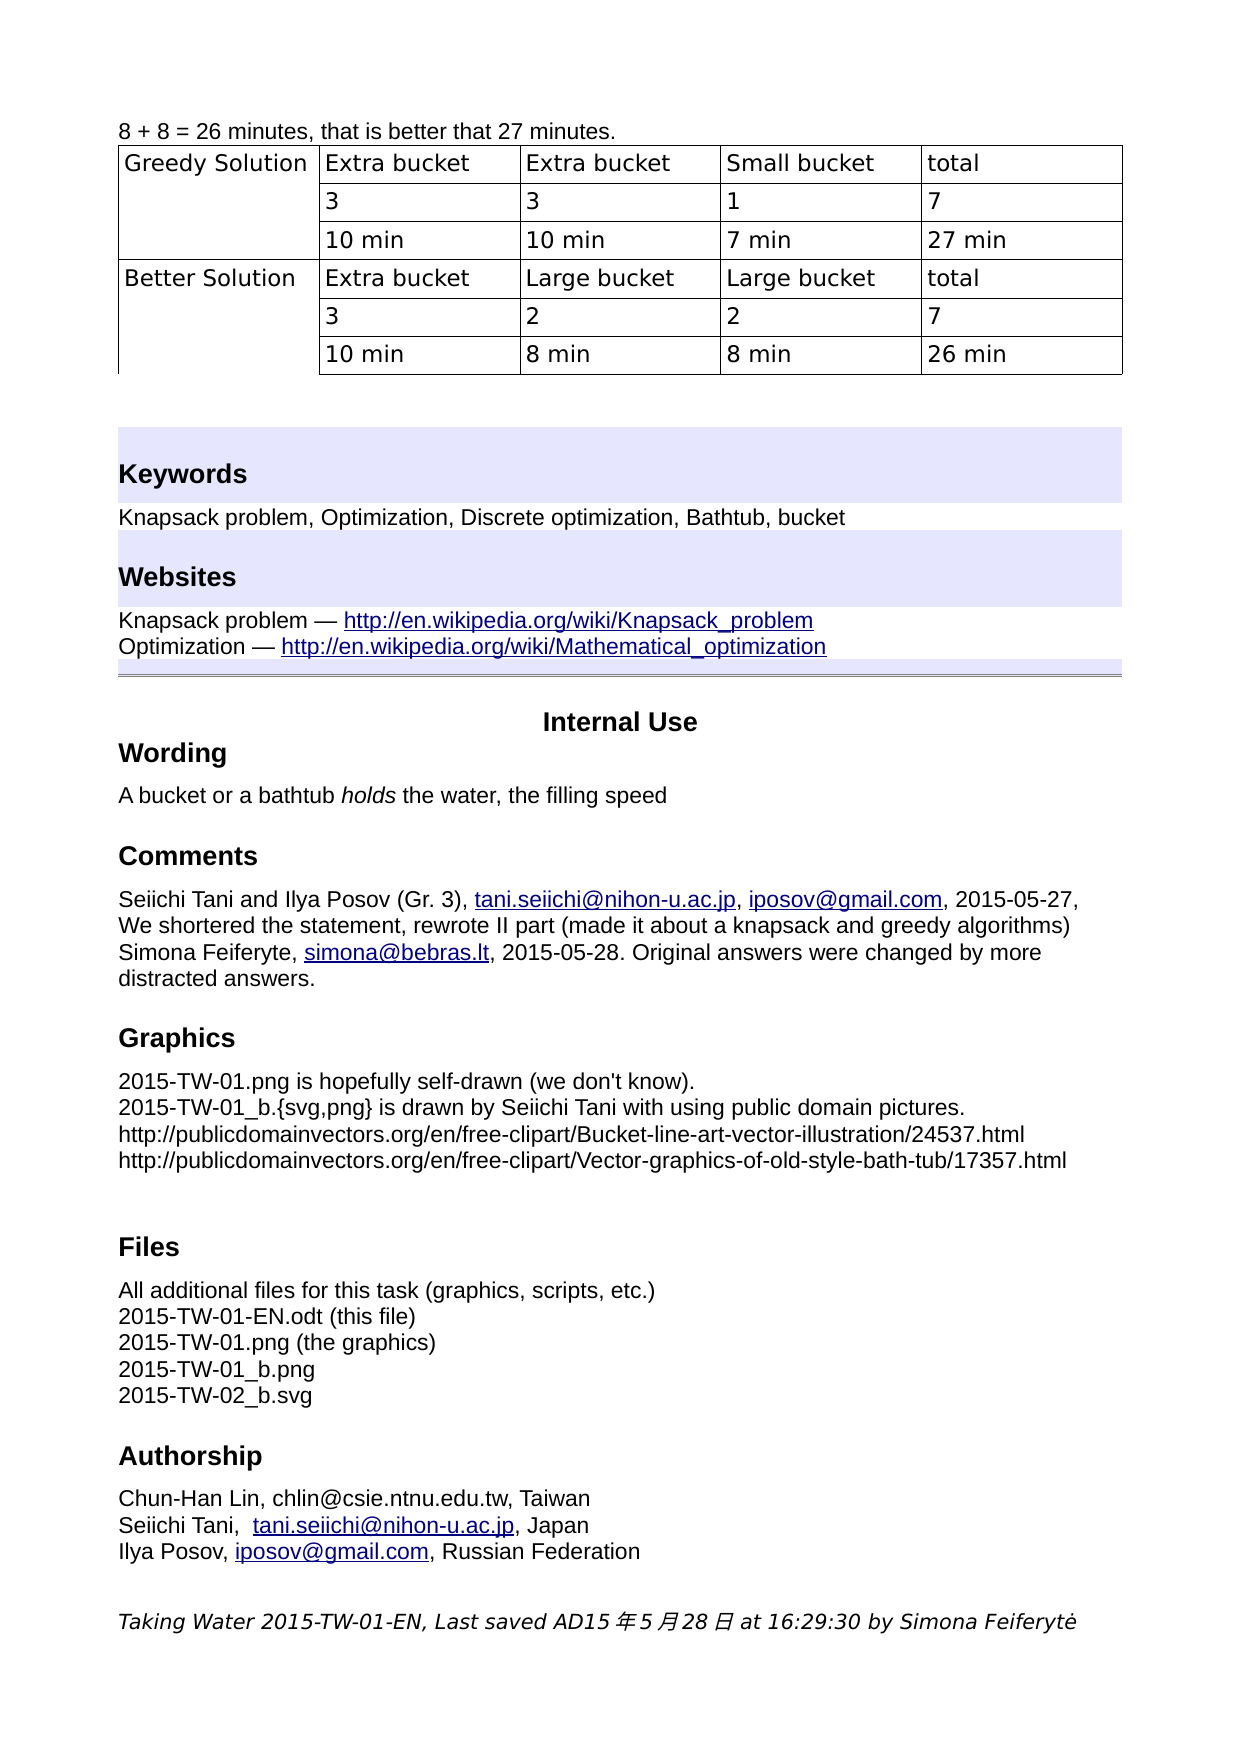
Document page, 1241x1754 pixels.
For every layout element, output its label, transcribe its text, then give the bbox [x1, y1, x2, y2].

text A bucket or a bathtub holds the water, the filling speed [118, 782, 1122, 809]
table_cell 3 [320, 299, 520, 336]
table_cell 27 min [922, 222, 1122, 259]
table_cell 7 min [721, 222, 921, 259]
table_cell Better Solution [119, 260, 319, 374]
text 2015-TW-01-EN.odt (this file) [118, 1303, 1122, 1329]
text All additional files for this task (graphics, scripts, etc.) [118, 1277, 1122, 1303]
table_cell 8 min [721, 337, 921, 374]
table_cell 7 [922, 184, 1122, 221]
text Optimization — http://en.wikipedia.org/wiki/Mathematical_optimization [118, 633, 1122, 659]
table_header Small bucket [721, 146, 921, 183]
text Simona Feiferyte, simona@bebras.lt, 2015-05-28. Original answers were changed by more distracted answers. [118, 938, 1122, 991]
table_cell 8 min [521, 337, 720, 374]
text We shortered the statement, rewrote II part (made it about a knapsack and greedy algorithms) [118, 912, 1122, 938]
text Seiichi Tani, tani.seiichi@nihon-u.ac.jp, Japan [118, 1512, 1122, 1538]
table_cell Large bucket [521, 260, 720, 297]
table_cell 26 min [922, 337, 1122, 374]
table_header total [922, 146, 1122, 183]
table_cell 3 [521, 184, 720, 221]
table_cell 3 [320, 184, 520, 221]
table_header Extra bucket [521, 146, 720, 183]
text http://publicdomainvectors.org/en/free-clipart/Bucket-line-art-vector-illustration/24537.html [118, 1121, 1122, 1147]
text Knapsack problem — http://en.wikipedia.org/wiki/Knapsack_problem [118, 607, 1122, 633]
text Seiichi Tani and Ilya Posov (Gr. 3), tani.seiichi@nihon-u.ac.jp, iposov@gmail.com, 2015-05-27, [118, 886, 1122, 912]
text 2015-TW-01_b.{svg,png} is drawn by Seiichi Tani with using public domain pictures. [118, 1094, 1122, 1121]
text Ilya Posov, iposov@gmail.com, Russian Federation [118, 1538, 1122, 1564]
table_header Greedy Solution [119, 146, 319, 259]
text http://publicdomainvectors.org/en/free-clipart/Vector-graphics-of-old-style-bath-tub/17357.html [118, 1147, 1122, 1173]
subtitle Internal Use [118, 706, 1122, 737]
table_cell 2 [521, 299, 720, 336]
subtitle Files [118, 1231, 1122, 1262]
table_cell 2 [721, 299, 921, 336]
text 2015-TW-02_b.svg [118, 1382, 1122, 1408]
subtitle Comments [118, 840, 1122, 871]
table_cell Large bucket [721, 260, 921, 297]
subtitle Graphics [118, 1022, 1122, 1054]
text Knapsack problem, Optimization, Discrete optimization, Bathtub, bucket [118, 503, 1122, 530]
subtitle Wording [118, 737, 1122, 768]
table_cell 10 min [320, 337, 520, 374]
subtitle Keywords [118, 458, 1122, 489]
table_cell 10 min [320, 222, 520, 259]
text 2015-TW-01_b.png [118, 1356, 1122, 1382]
table_header Extra bucket [320, 146, 520, 183]
text Chun-Han Lin, chlin@csie.ntnu.edu.tw, Taiwan [118, 1485, 1122, 1512]
table_cell 10 min [521, 222, 720, 259]
text 8 + 8 = 26 minutes, that is better that 27 minutes. [118, 118, 1122, 144]
subtitle Authorship [118, 1440, 1122, 1471]
table_cell 7 [922, 299, 1122, 336]
table_cell total [922, 260, 1122, 297]
table_cell 1 [721, 184, 921, 221]
text 2015-TW-01.png is hopefully self-drawn (we don't know). [118, 1068, 1122, 1094]
table_cell Extra bucket [320, 260, 520, 297]
text 2015-TW-01.png (the graphics) [118, 1329, 1122, 1356]
subtitle Websites [118, 561, 1122, 592]
